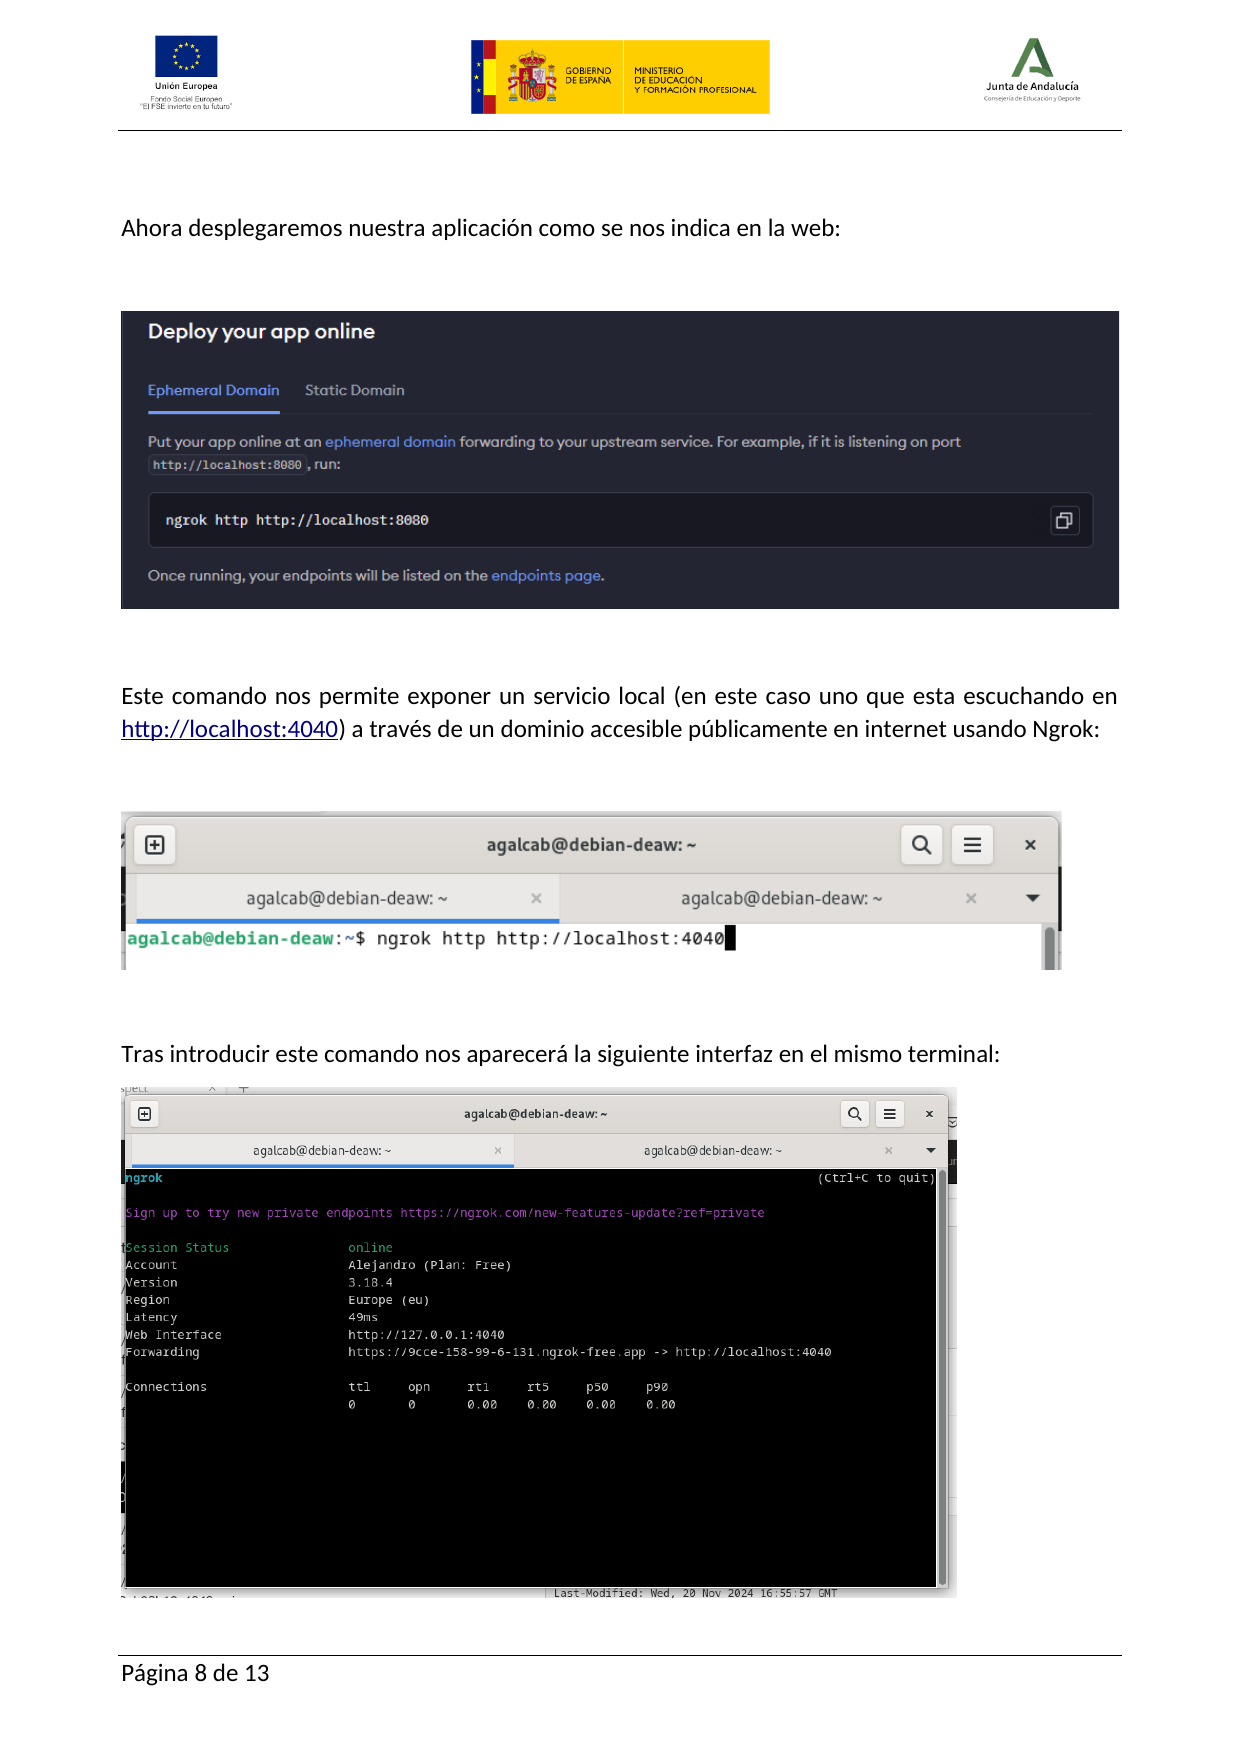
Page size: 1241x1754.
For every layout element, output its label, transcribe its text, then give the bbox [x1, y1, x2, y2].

picture [139, 32, 234, 113]
text Ahora desplegaremos nuestra aplicación como se nos indica en la web: [121, 212, 1119, 242]
text Este comando nos permite exponer un servicio local (en este caso uno que esta escuchando en http://localhost:4040) a través de un dominio accesible públicamente en internet usando Ngrok: [121, 680, 1119, 743]
picture [469, 39, 771, 115]
picture [121, 811, 1062, 970]
picture [121, 311, 1120, 609]
picture [121, 1087, 957, 1598]
text Tras introducir este comando nos aparecerá la siguiente interfaz en el mismo terminal: [121, 1038, 1119, 1069]
picture [964, 33, 1101, 114]
